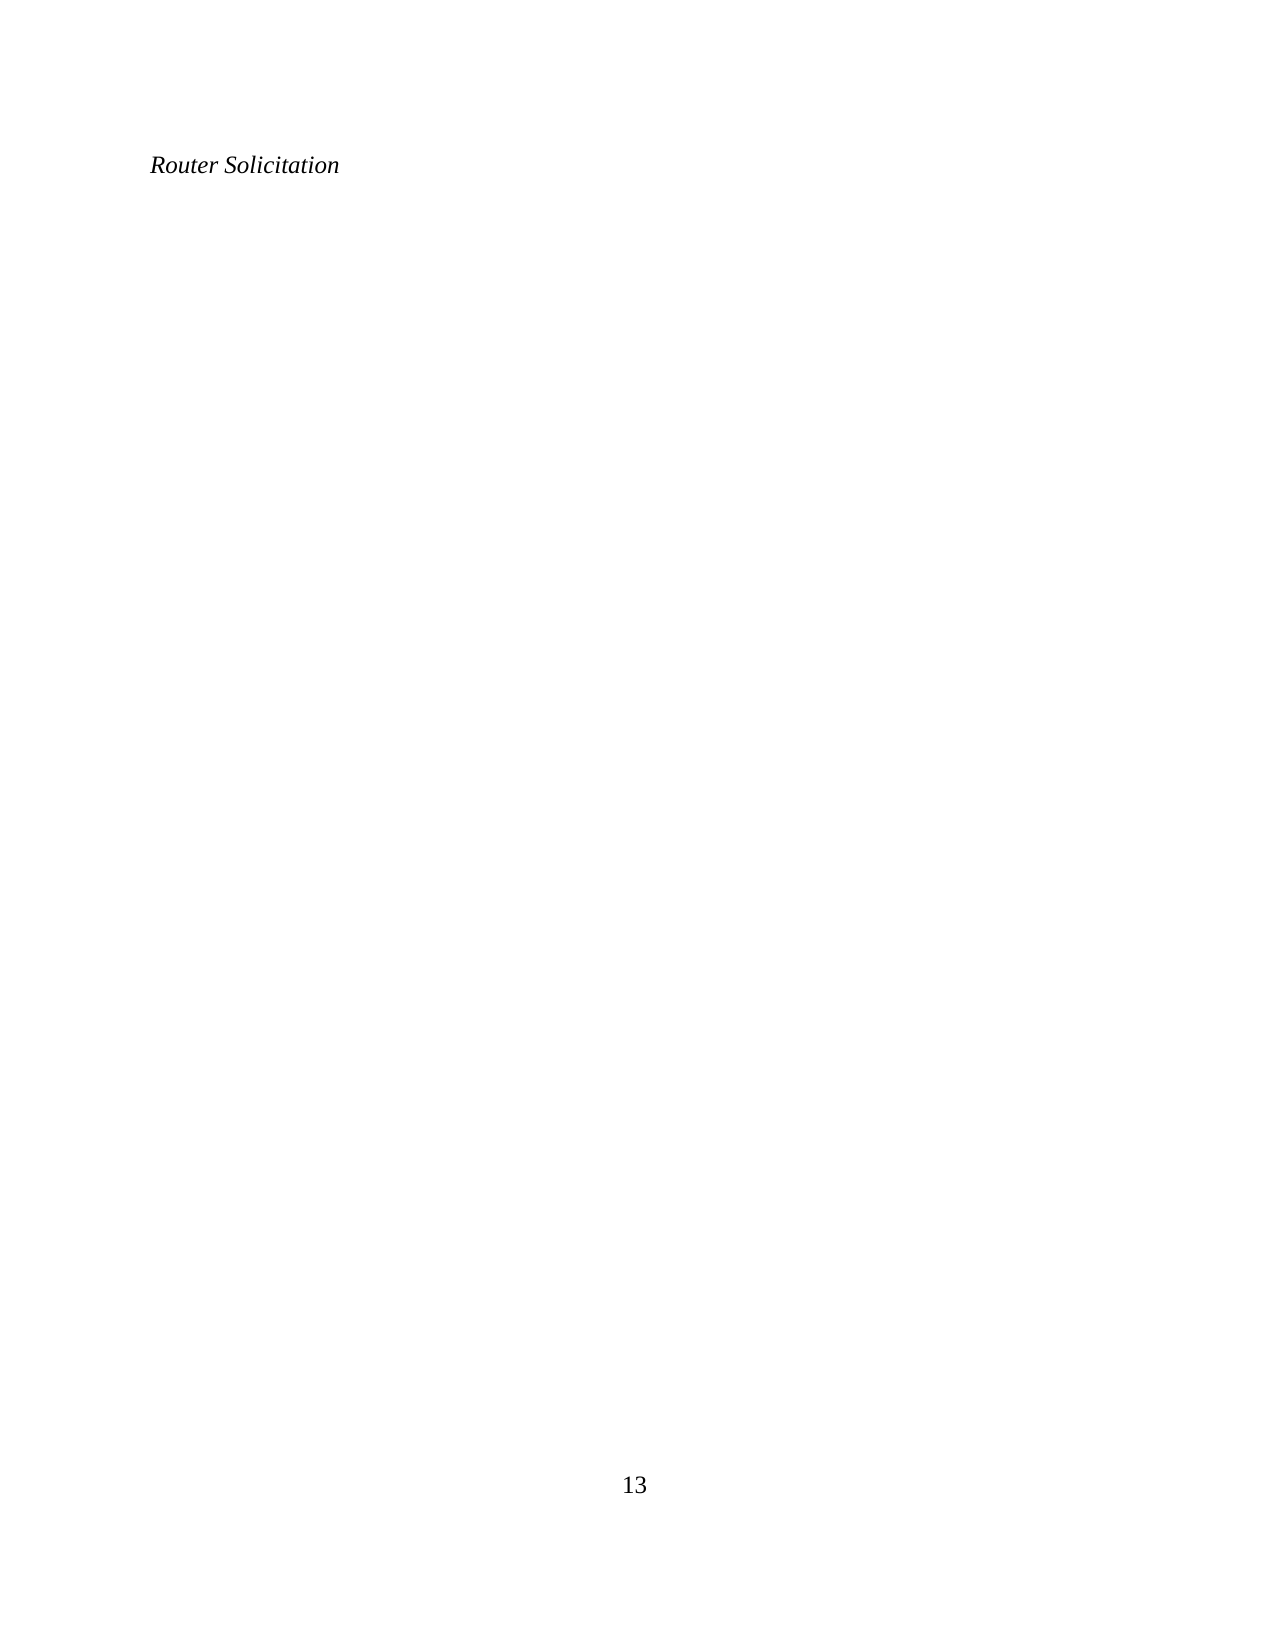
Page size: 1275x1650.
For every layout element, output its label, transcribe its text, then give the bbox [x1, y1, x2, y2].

text Router Solicitation [150, 150, 1125, 179]
